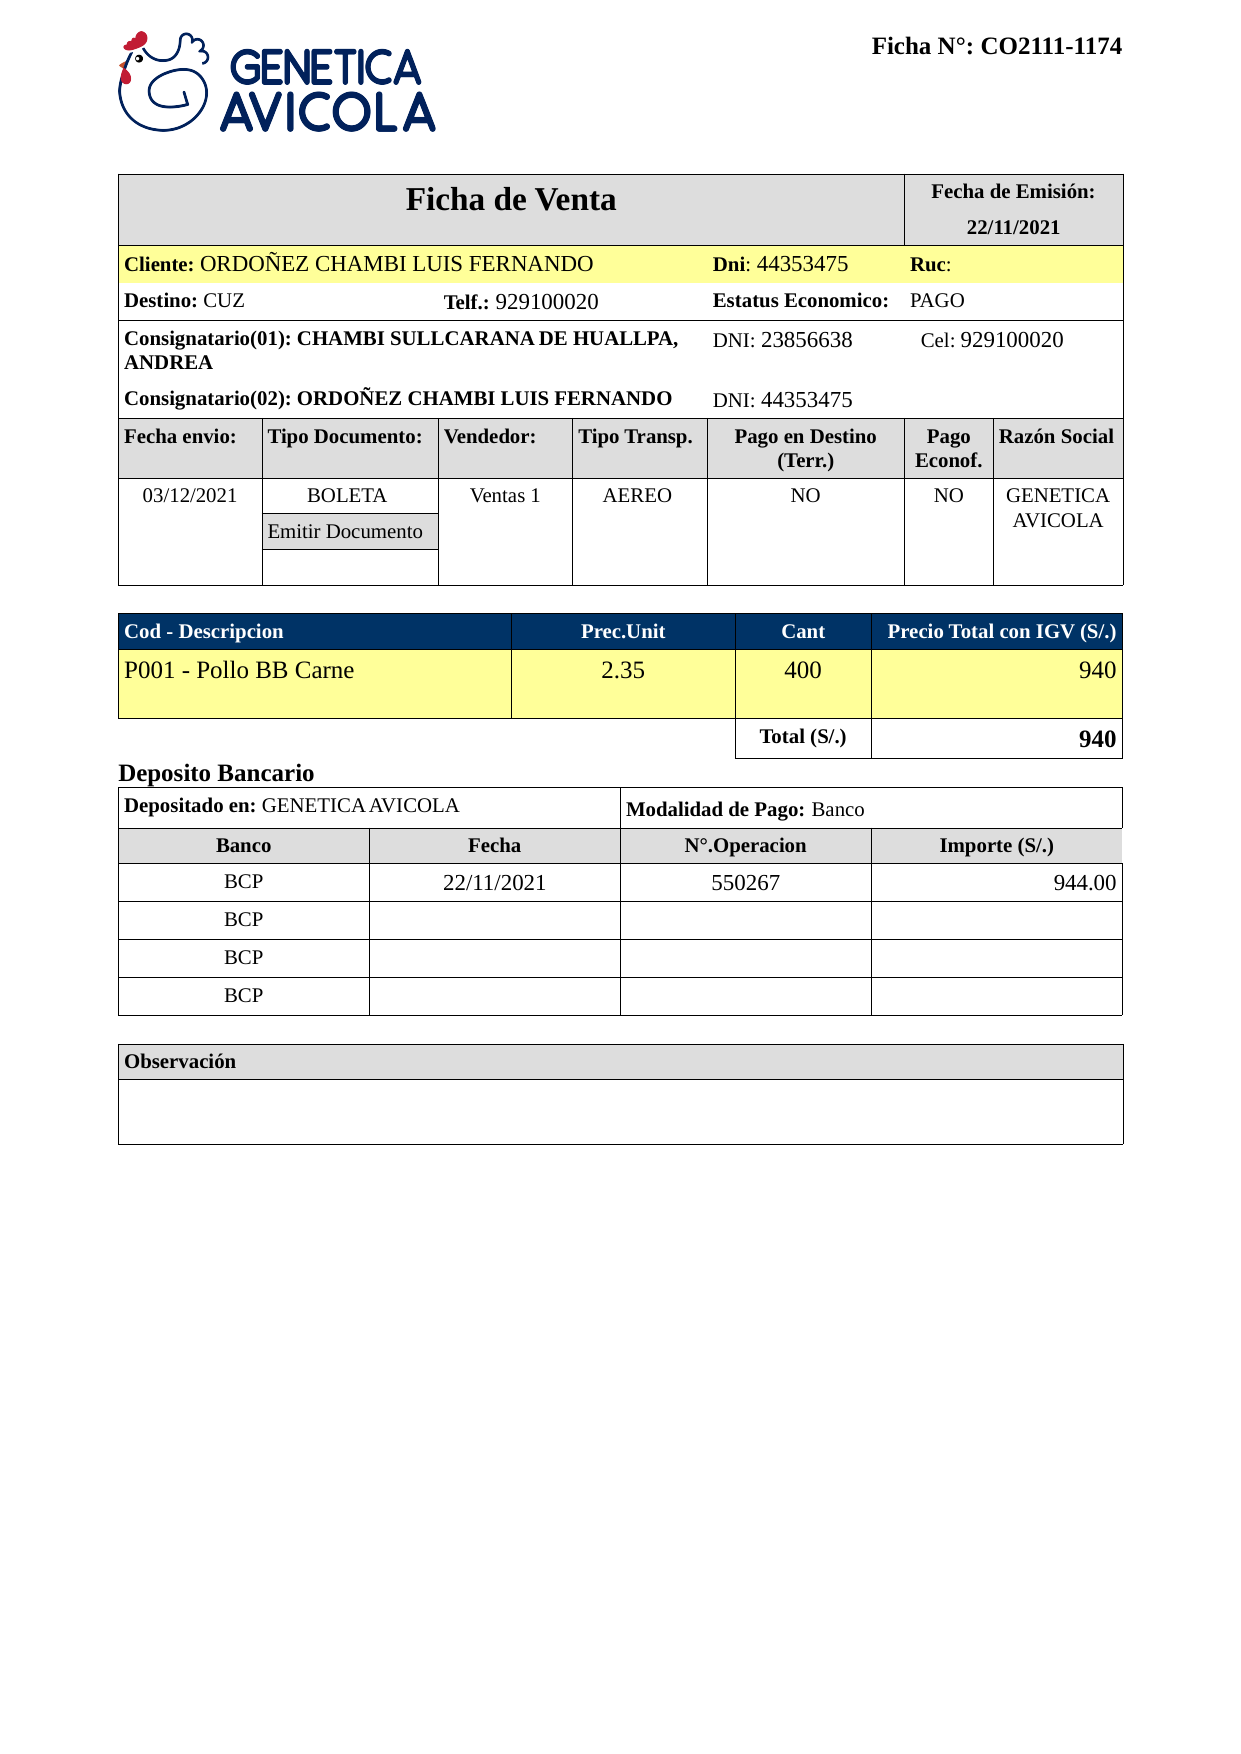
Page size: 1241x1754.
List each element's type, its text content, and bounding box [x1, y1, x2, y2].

table_cell Pago en Destino (Terr.) [708, 419, 904, 478]
table_cell Dni: 44353475 [707, 246, 904, 283]
table_header Prec.Unit [512, 614, 735, 649]
table_cell 940 [872, 650, 1122, 718]
table_cell [621, 902, 871, 939]
table_cell 22/11/2021 [905, 209, 1123, 245]
text Deposito Bancario [118, 758, 1122, 787]
table_cell Pago Econof. [905, 419, 993, 478]
table_cell [119, 1080, 1123, 1144]
table_cell BCP [119, 864, 369, 901]
table_cell [621, 940, 871, 977]
table_cell BCP [119, 978, 369, 1015]
table_cell Razón Social [994, 419, 1123, 478]
table_cell Consignatario(02): ORDOÑEZ CHAMBI LUIS FERNANDO [119, 380, 707, 418]
table_cell NO [905, 479, 993, 584]
table_header Modalidad de Pago: Banco [621, 788, 1122, 827]
table_header Ficha de Venta [119, 175, 904, 245]
table_cell Ventas 1 [439, 479, 572, 584]
table_cell Telf.: 929100020 [438, 283, 707, 320]
table_cell 22/11/2021 [370, 864, 620, 901]
table_cell [370, 978, 620, 1015]
table_cell BCP [119, 940, 369, 977]
table_cell Cliente: ORDOÑEZ CHAMBI LUIS FERNANDO [119, 246, 707, 283]
table_cell Ruc: [904, 246, 1123, 283]
table_cell Emitir Documento [263, 514, 438, 549]
table_cell [370, 902, 620, 939]
table_cell Consignatario(01): CHAMBI SULLCARANA DE HUALLPA, ANDREA [119, 321, 707, 380]
table_cell [621, 978, 871, 1015]
table_cell 550267 [621, 864, 871, 901]
table_cell AEREO [573, 479, 707, 584]
table_cell [263, 550, 438, 584]
table_header Cod - Descripcion [119, 614, 511, 649]
table_cell N°.Operacion [621, 829, 871, 863]
table_cell 940 [872, 719, 1122, 758]
table_cell Vendedor: [439, 419, 572, 478]
picture [118, 31, 436, 132]
table_cell Estatus Economico: [707, 283, 904, 320]
table_cell 03/12/2021 [119, 479, 262, 584]
table_cell 944.00 [872, 864, 1122, 901]
table_cell DNI: 23856638 [707, 321, 915, 380]
table_cell Fecha envio: [119, 419, 262, 478]
table_cell Destino: CUZ [119, 283, 438, 320]
table_header Observación [119, 1045, 1123, 1079]
table_cell [511, 719, 735, 758]
table_header Cant [736, 614, 871, 649]
table_cell NO [708, 479, 904, 584]
table_cell 400 [736, 650, 871, 718]
table_cell Importe (S/.) [872, 829, 1122, 863]
table_header Depositado en: GENETICA AVICOLA [119, 788, 620, 827]
table_cell [370, 940, 620, 977]
table_cell BOLETA [263, 479, 438, 513]
table_cell P001 - Pollo BB Carne [119, 650, 511, 718]
table_cell 2.35 [512, 650, 735, 718]
table_cell [118, 719, 511, 758]
table_cell PAGO [904, 283, 1123, 320]
table_cell [872, 902, 1122, 939]
table_cell Tipo Transp. [573, 419, 707, 478]
table_cell [872, 940, 1122, 977]
table_cell [872, 978, 1122, 1015]
table_cell Total (S/.) [736, 719, 871, 758]
table_cell BCP [119, 902, 369, 939]
table_header Fecha de Emisión: [905, 175, 1123, 209]
table_header Precio Total con IGV (S/.) [872, 614, 1122, 649]
table_cell GENETICA AVICOLA [994, 479, 1123, 584]
table_cell Tipo Documento: [263, 419, 438, 478]
table_cell Banco [119, 829, 369, 863]
table_cell Cel: 929100020 [915, 321, 1123, 380]
table_cell DNI: 44353475 [707, 380, 1123, 418]
table_cell Fecha [370, 829, 620, 863]
